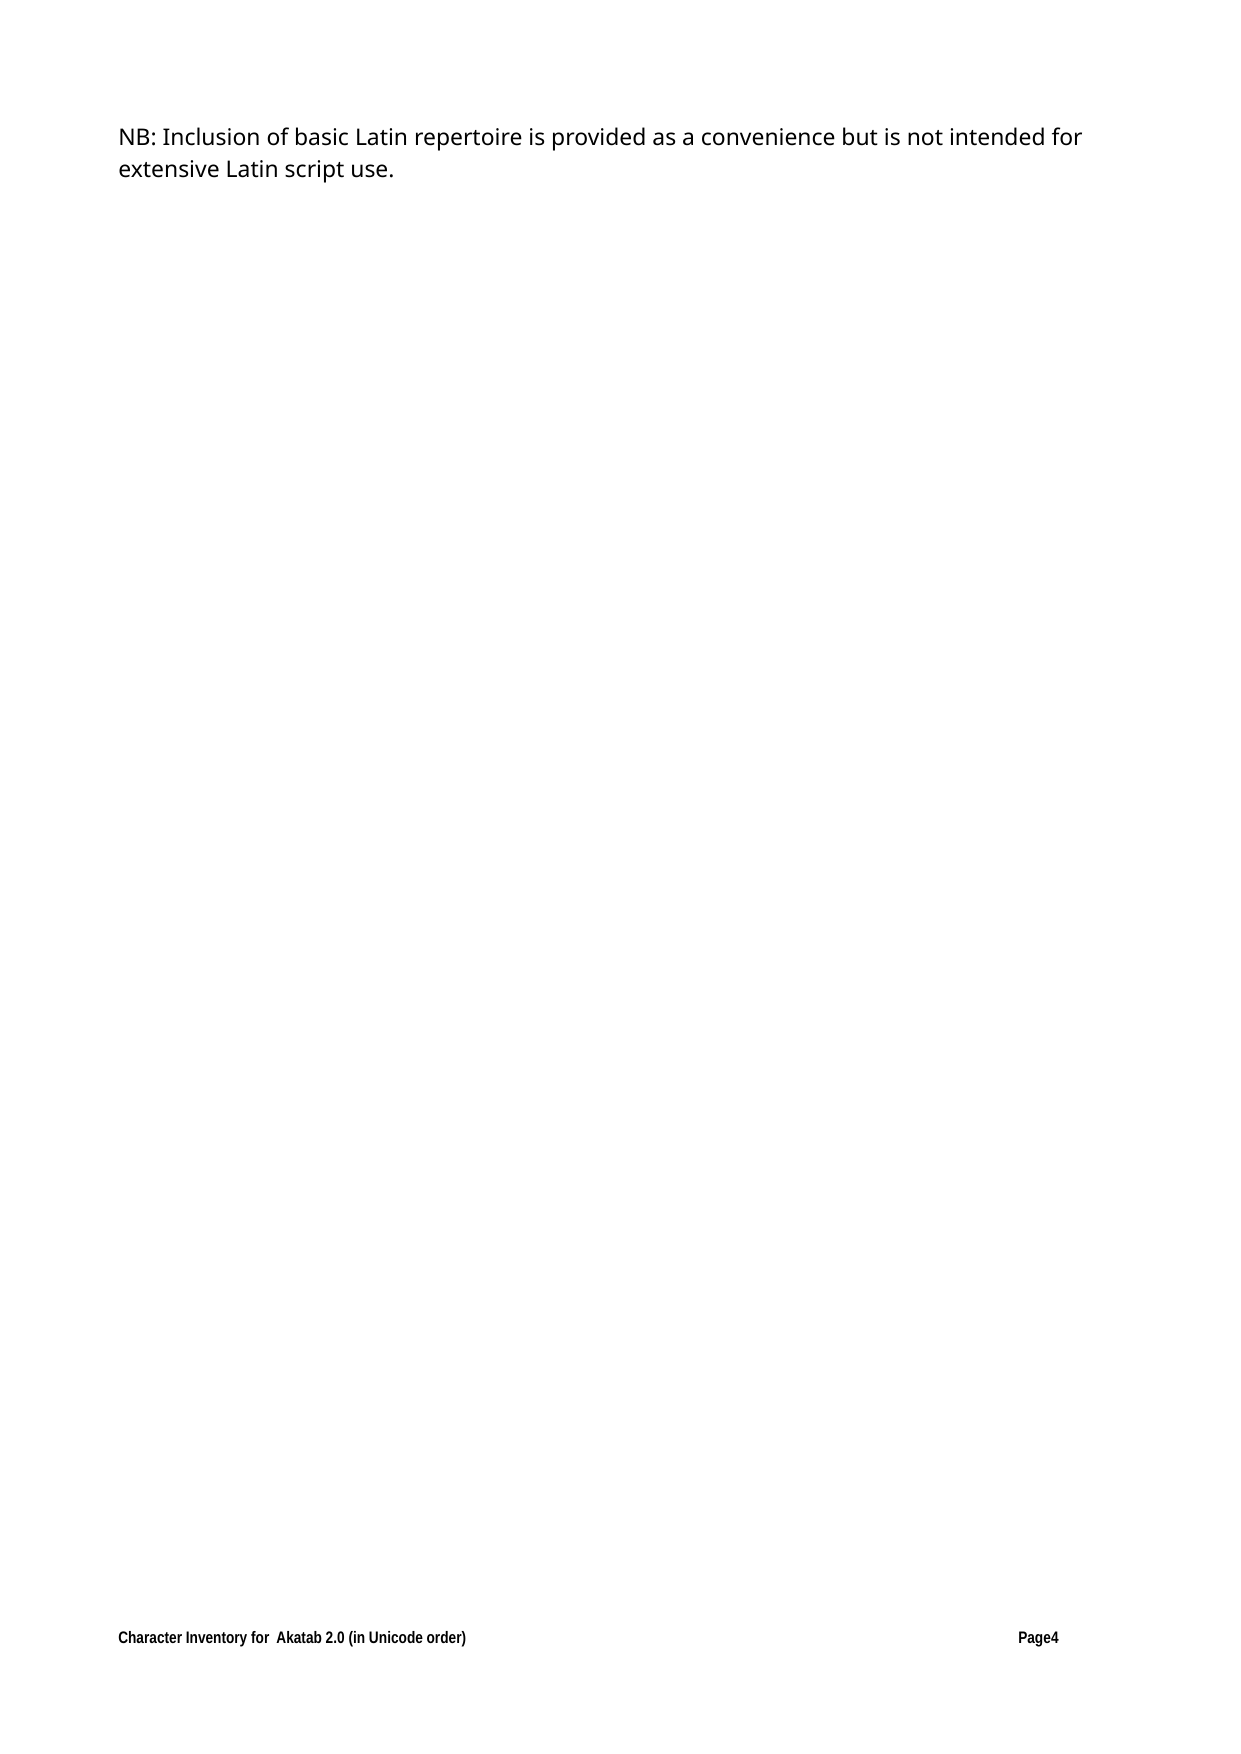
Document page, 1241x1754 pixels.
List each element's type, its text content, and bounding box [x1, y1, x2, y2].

text NB: Inclusion of basic Latin repertoire is provided as a convenience but is not intended for extensive Latin script use. [118, 121, 1122, 184]
